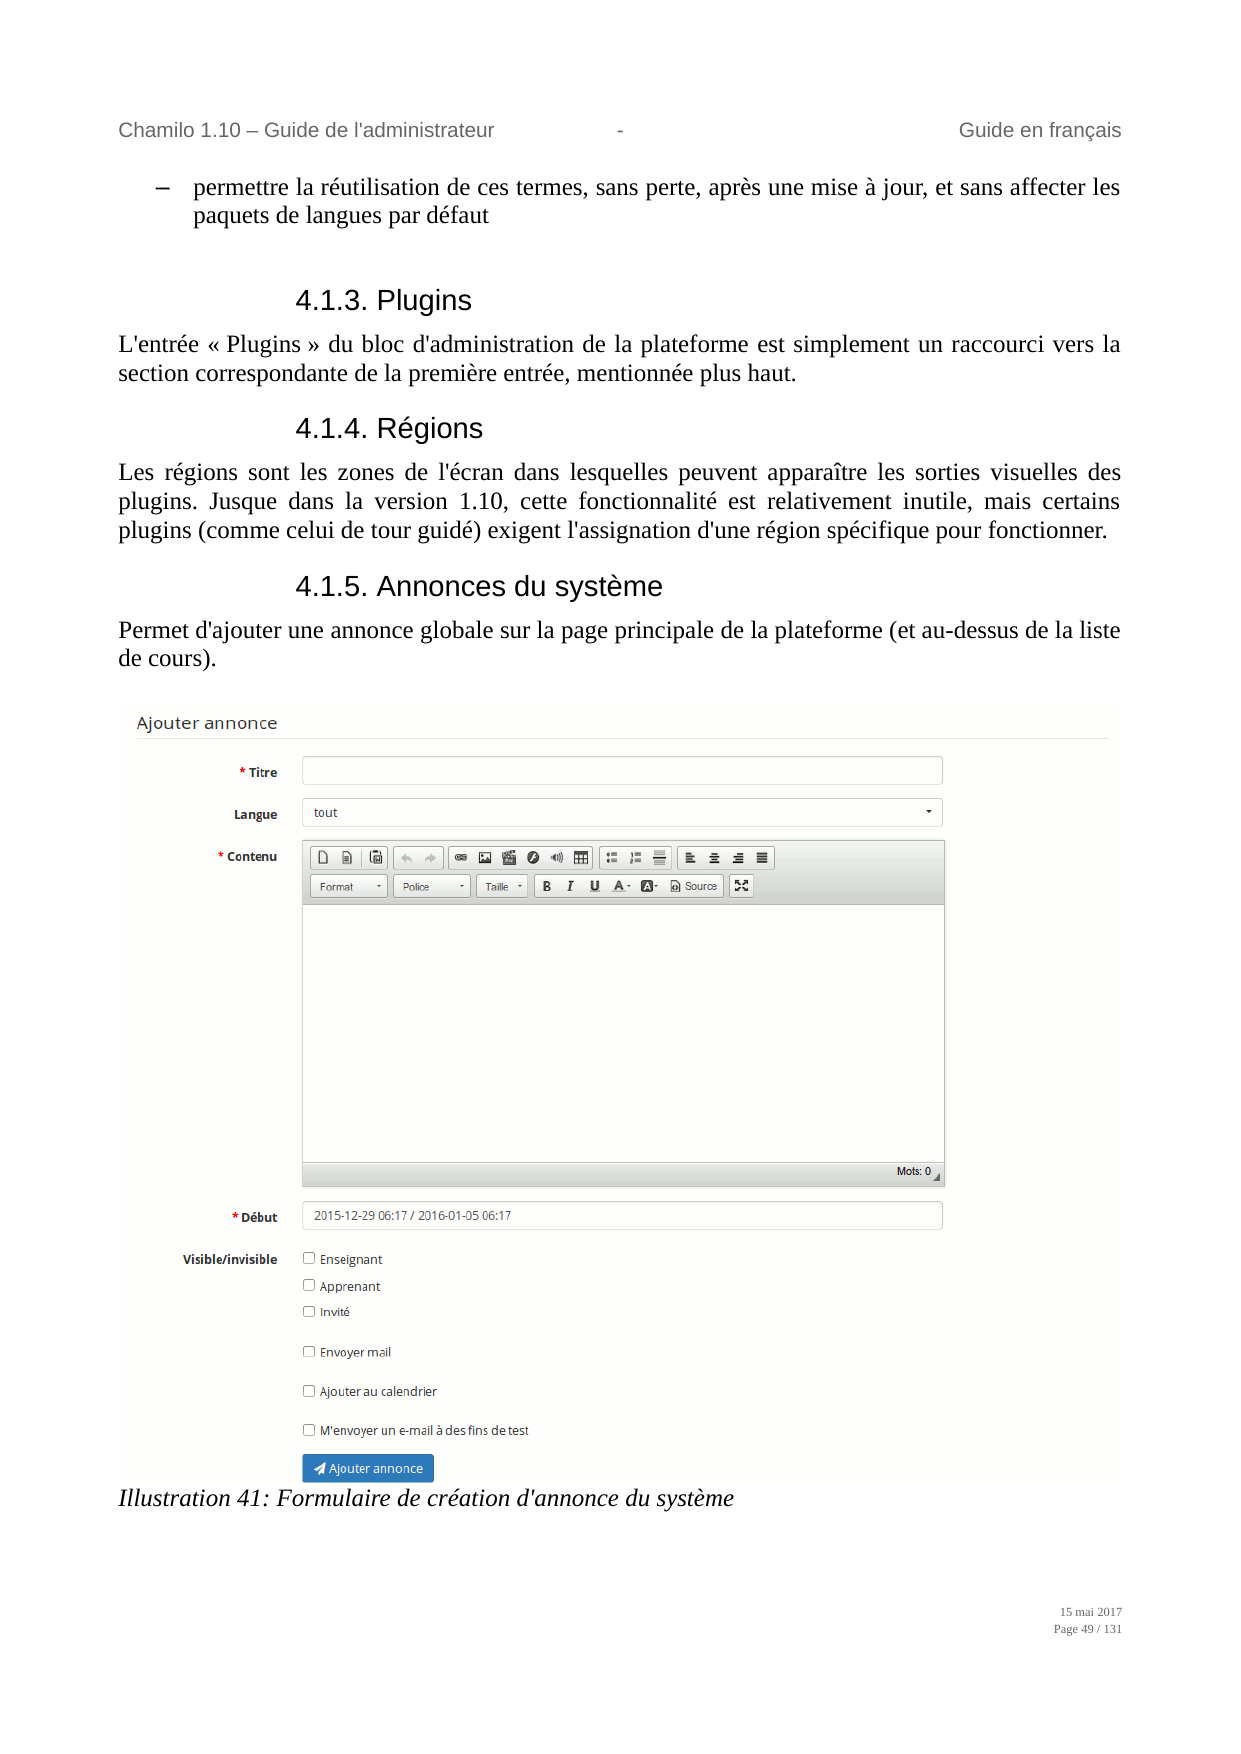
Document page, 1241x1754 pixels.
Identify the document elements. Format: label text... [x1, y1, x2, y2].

subtitle Annonces du système [295, 569, 1122, 602]
text Illustration 41: Formulaire de création d'annonce du système [118, 1483, 1122, 1511]
text Permet d'ajouter une annonce globale sur la page principale de la plateforme (et au-dessus de la liste de cours). [118, 615, 1122, 672]
text L'entrée « Plugins » du bloc d'administration de la plateforme est simplement un raccourci vers la section correspondante de la première entrée, mentionnée plus haut. [118, 329, 1122, 386]
text Les régions sont les zones de l'écran dans lesquelles peuvent apparaître les sorties visuelles des plugins. Jusque dans la version 1.10, cette fonctionnalité est relativement inutile, mais certains plugins (comme celui de tour guidé) exigent l'assignation d'une région spécifique pour fonctionner. [118, 457, 1122, 544]
subtitle Plugins [295, 283, 1122, 316]
list permettre la réutilisation de ces termes, sans perte, après une mise à jour, et sans affecter les paquets de langues par défaut [156, 172, 1122, 229]
subtitle Régions [295, 411, 1122, 445]
picture [118, 701, 1122, 1483]
